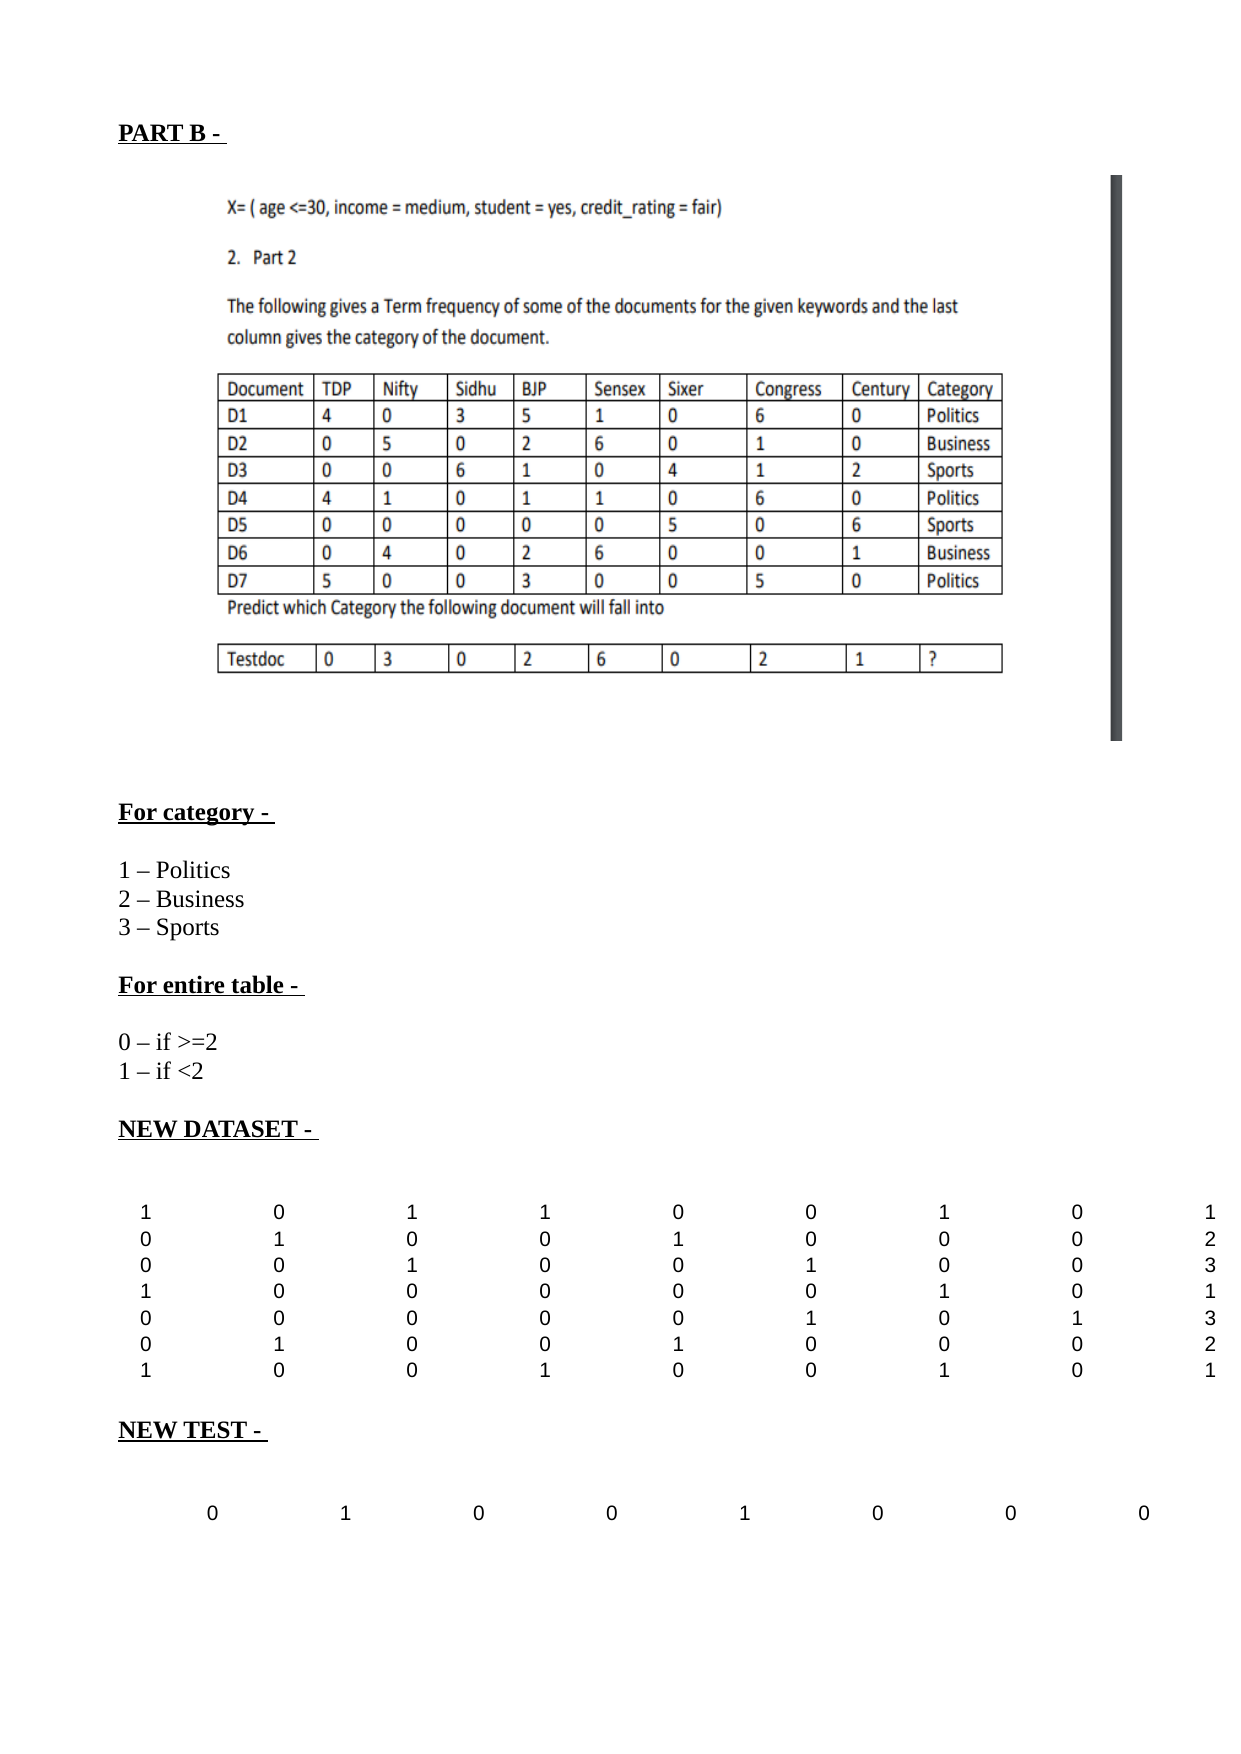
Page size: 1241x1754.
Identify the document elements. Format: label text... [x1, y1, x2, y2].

picture [118, 175, 1123, 741]
text NEW DATASET - [118, 1114, 1122, 1142]
text NEW TEST - [118, 1415, 1122, 1444]
text PART B - [118, 118, 1122, 147]
text 0 – if >=2 [118, 1027, 1122, 1056]
text 3 – Sports [118, 912, 1122, 941]
text For entire table - [118, 970, 1122, 999]
text 2 – Business [118, 884, 1122, 912]
text 1 – Politics [118, 855, 1122, 884]
text For category - [118, 797, 1122, 826]
text 1 – if <2 [118, 1056, 1122, 1085]
